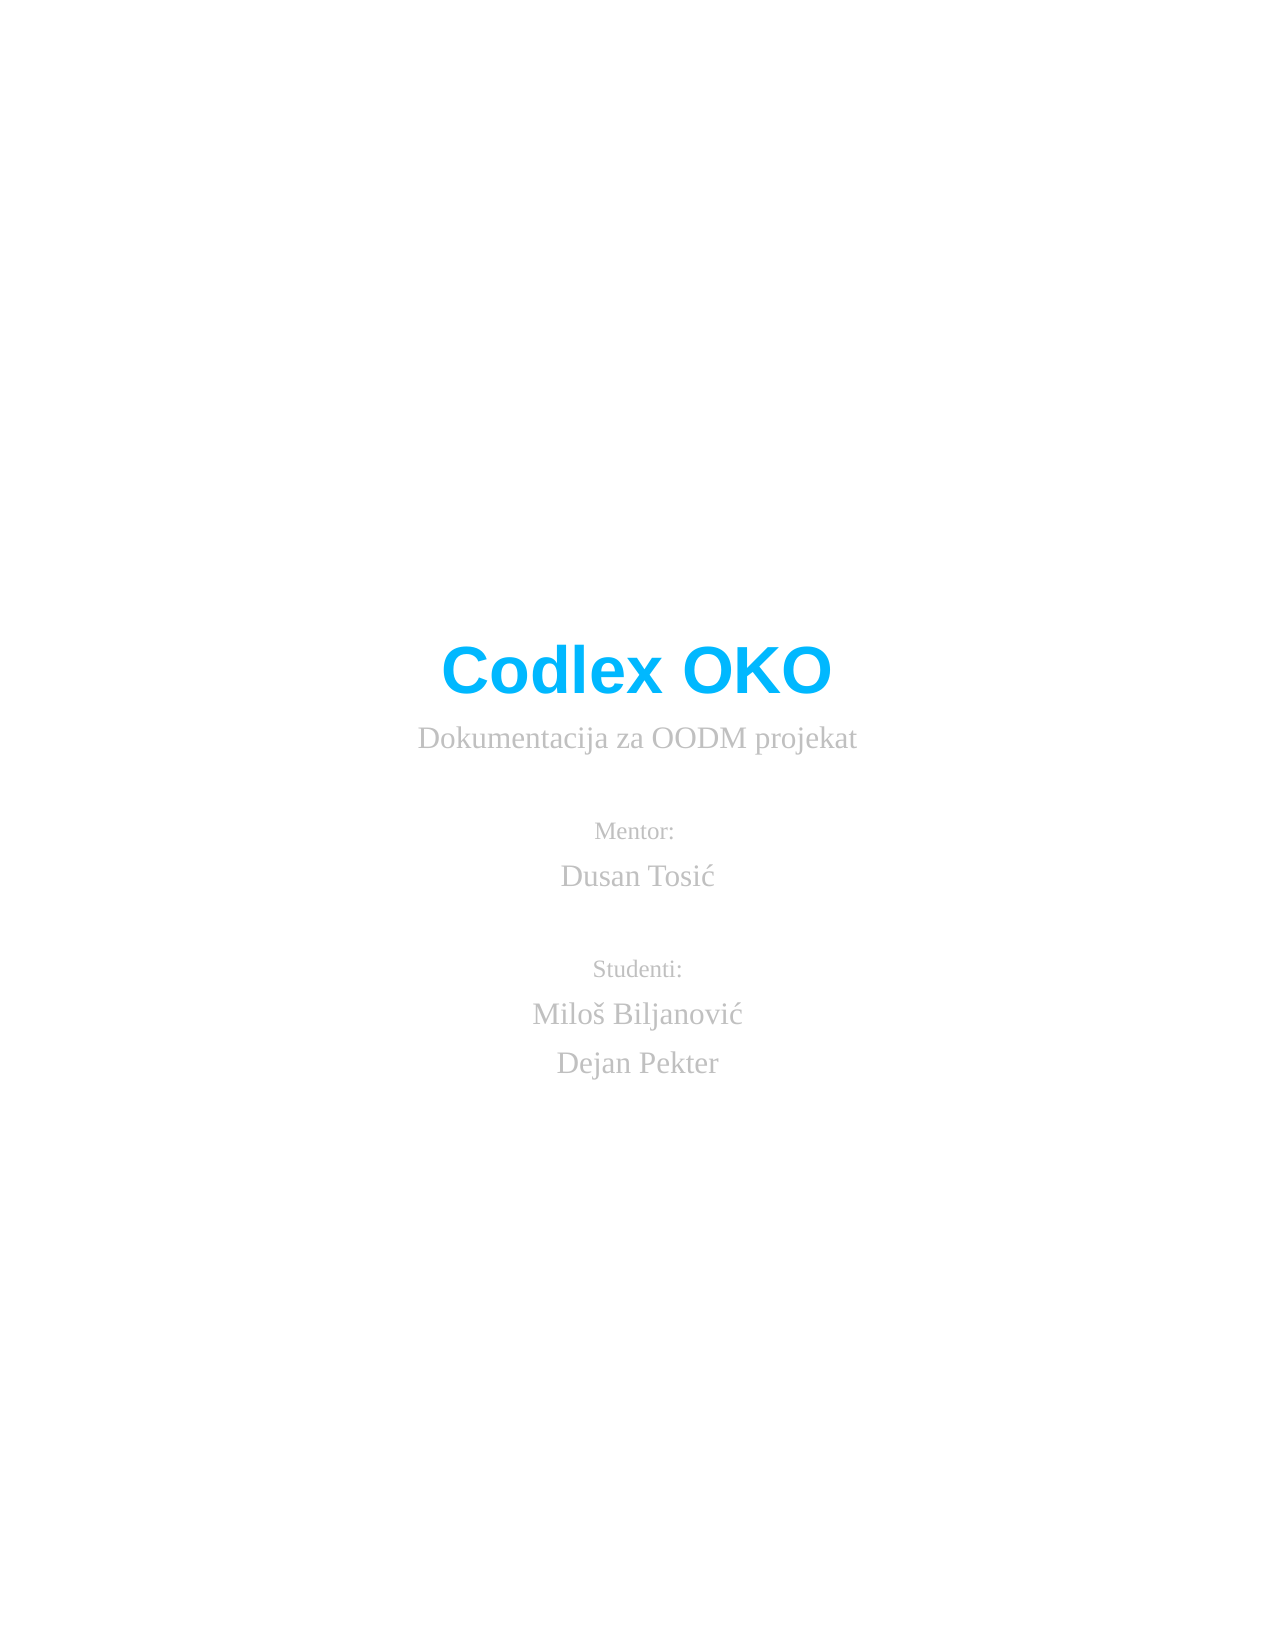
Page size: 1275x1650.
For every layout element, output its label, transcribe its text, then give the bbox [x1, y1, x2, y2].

text Miloš Biljanović [118, 995, 1157, 1031]
text Mentor: [118, 816, 1157, 845]
text Dusan Tosić [118, 857, 1157, 893]
text Studenti: [118, 954, 1157, 983]
text Dokumentacija za OODM projekat [118, 719, 1157, 755]
text Dejan Pekter [118, 1044, 1157, 1080]
subtitle Codlex OKO [118, 631, 1157, 707]
